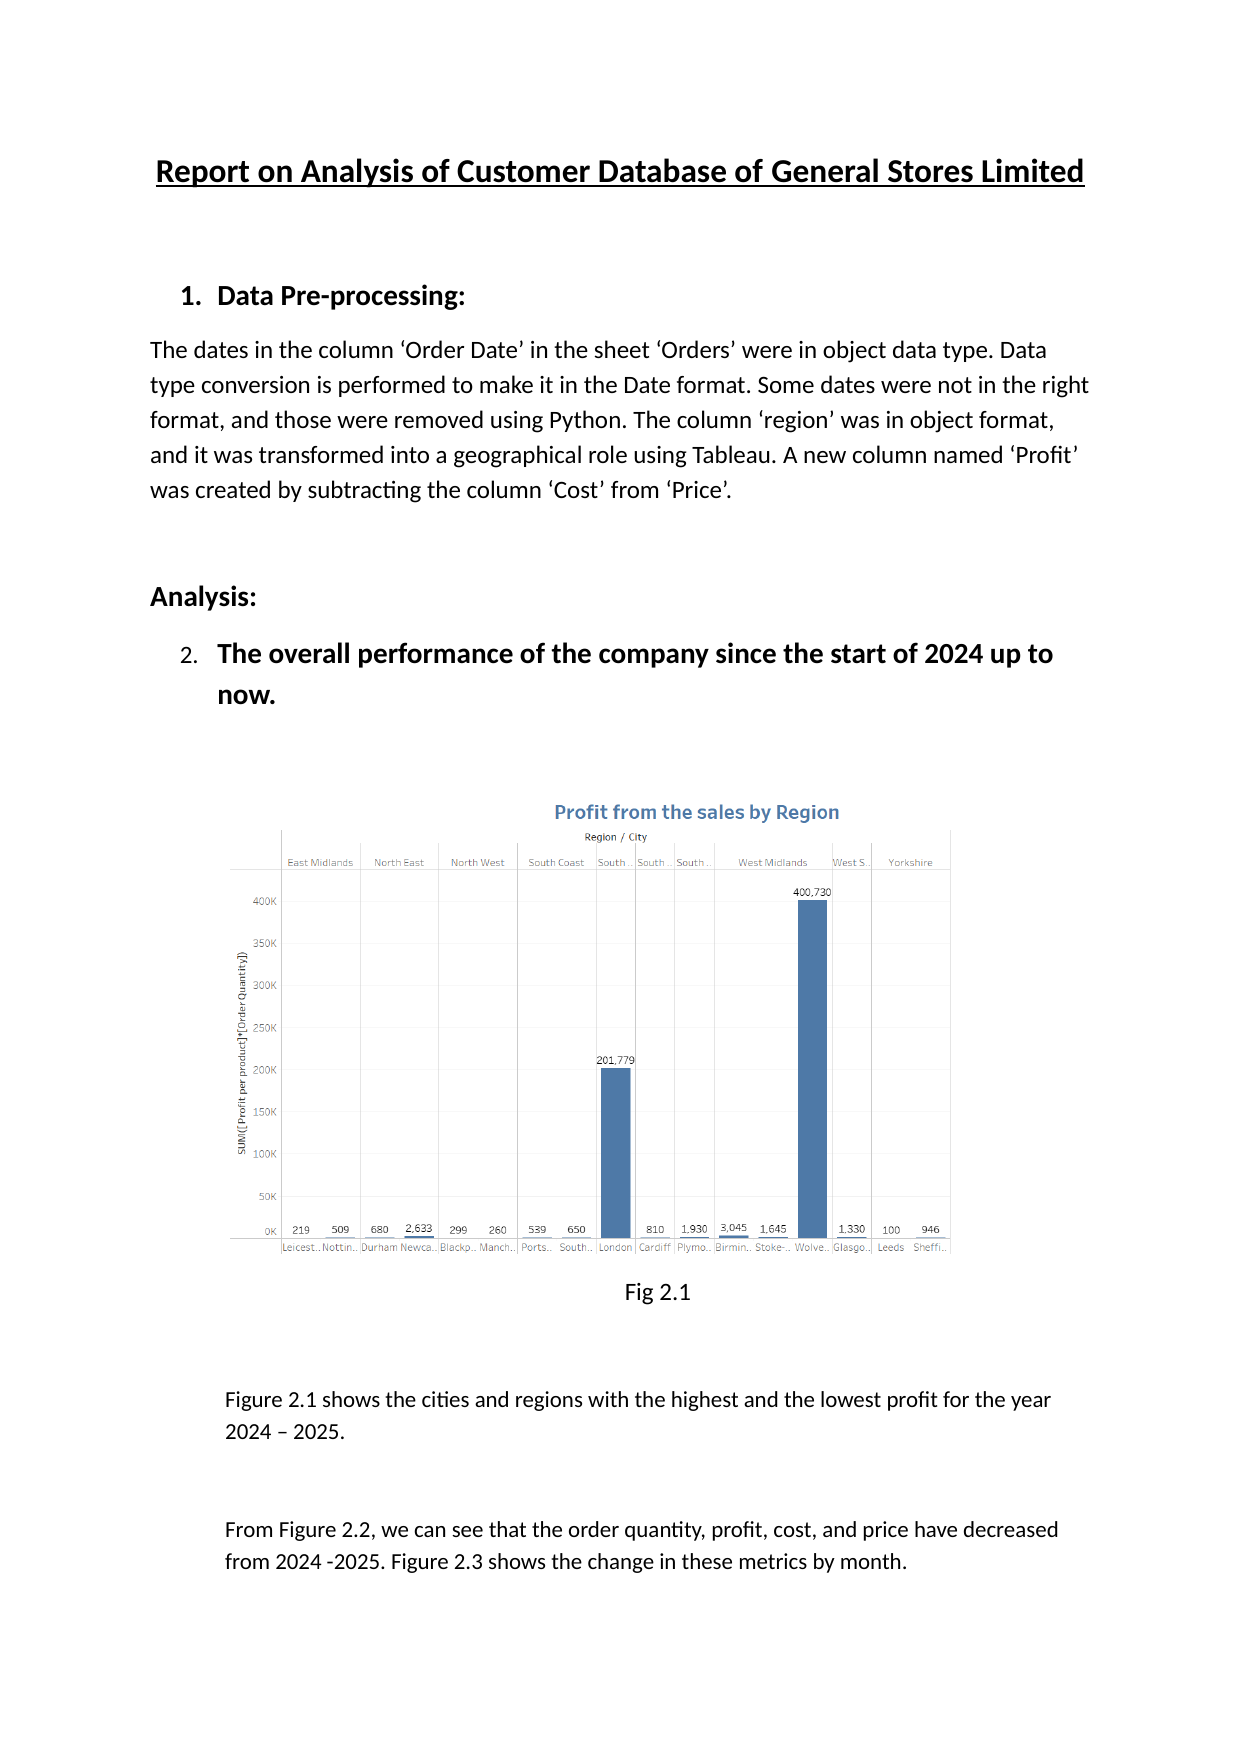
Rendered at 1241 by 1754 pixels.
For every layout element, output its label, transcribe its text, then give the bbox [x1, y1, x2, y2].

text The dates in the column ‘Order Date’ in the sheet ‘Orders’ were in object data type. Data type conversion is performed to make it in the Date format. Some dates were not in the right format, and those were removed using Python. The column ‘region’ was in object format, and it was transformed into a geographical role using Tableau. A new column named ‘Profit’ was created by subtracting the column ‘Cost’ from ‘Price’. [150, 334, 1090, 505]
list From Figure 2.2, we can see that the order quantity, profit, cost, and price have decreased from 2024 -2025. Figure 2.3 shows the change in these metrics by month. [225, 1515, 1090, 1575]
list Fig 2.1 [225, 1276, 1090, 1306]
text Report on Analysis of Customer Database of General Stores Limited [150, 150, 1090, 191]
list Data Pre-processing: [179, 277, 1090, 312]
text Analysis: [150, 578, 1090, 613]
list Figure 2.1 shows the cities and regions with the highest and the lowest profit for the year 2024 – 2025. [225, 1385, 1090, 1445]
list The overall performance of the company since the start of 2024 up to now. [179, 635, 1090, 712]
